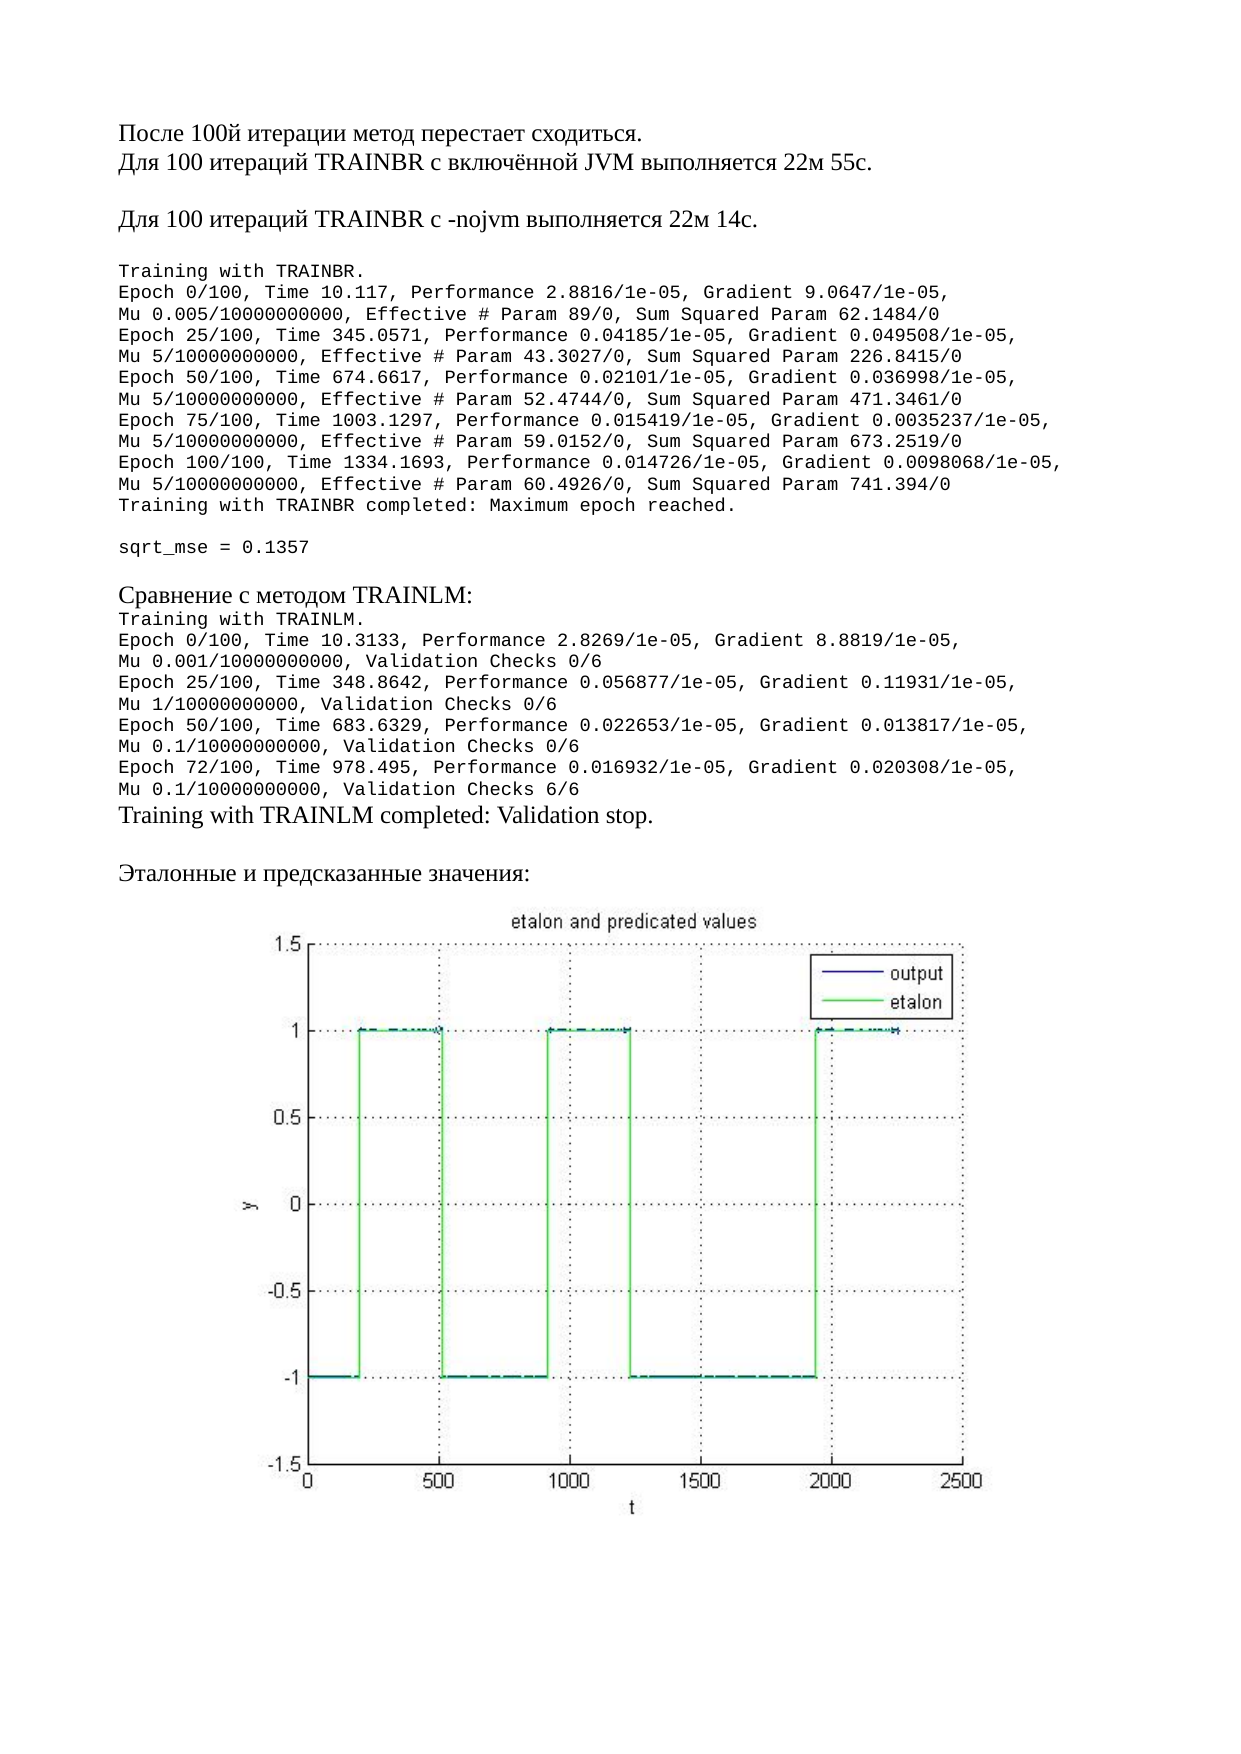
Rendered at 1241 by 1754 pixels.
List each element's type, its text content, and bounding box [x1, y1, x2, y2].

text Mu 0.001/10000000000, Validation Checks 0/6 [118, 652, 1122, 673]
text Для 100 итераций TRAINBR с -nojvm выполняется 22м 14с. [118, 204, 1122, 233]
text Training with TRAINBR completed: Maximum epoch reached. [118, 496, 1122, 517]
text Сравнение с методом TRAINLM: [118, 581, 1122, 609]
text Mu 5/10000000000, Effective # Param 59.0152/0, Sum Squared Param 673.2519/0 [118, 432, 1122, 453]
text Training with TRAINLM. [118, 609, 1122, 631]
text Mu 0.1/10000000000, Validation Checks 6/6 [118, 779, 1122, 801]
text Для 100 итераций TRAINBR с включённой JVM выполняется 22м 55с. [118, 147, 1122, 176]
text Training with TRAINBR. [118, 262, 1122, 283]
text После 100й итерации метод перестает сходиться. [118, 118, 1122, 147]
text Epoch 25/100, Time 345.0571, Performance 0.04185/1e-05, Gradient 0.049508/1e-05, [118, 326, 1122, 347]
text Mu 5/10000000000, Effective # Param 52.4744/0, Sum Squared Param 471.3461/0 [118, 389, 1122, 411]
text Epoch 0/100, Time 10.3133, Performance 2.8269/1e-05, Gradient 8.8819/1e-05, [118, 631, 1122, 652]
text Epoch 75/100, Time 1003.1297, Performance 0.015419/1e-05, Gradient 0.0035237/1e-05, [118, 411, 1122, 432]
text Epoch 25/100, Time 348.8642, Performance 0.056877/1e-05, Gradient 0.11931/1e-05, [118, 673, 1122, 694]
text Mu 5/10000000000, Effective # Param 43.3027/0, Sum Squared Param 226.8415/0 [118, 347, 1122, 368]
text Mu 0.005/10000000000, Effective # Param 89/0, Sum Squared Param 62.1484/0 [118, 304, 1122, 326]
text Mu 0.1/10000000000, Validation Checks 0/6 [118, 737, 1122, 758]
text Epoch 100/100, Time 1334.1693, Performance 0.014726/1e-05, Gradient 0.0098068/1e-05, [118, 453, 1122, 474]
text Training with TRAINLM completed: Validation stop. [118, 801, 1122, 829]
text Эталонные и предсказанные значения: [118, 858, 1122, 887]
text sqrt_mse = 0.1357 [118, 538, 1122, 559]
text Mu 5/10000000000, Effective # Param 60.4926/0, Sum Squared Param 741.394/0 [118, 474, 1122, 496]
text Epoch 0/100, Time 10.117, Performance 2.8816/1e-05, Gradient 9.0647/1e-05, [118, 283, 1122, 304]
text Epoch 50/100, Time 683.6329, Performance 0.022653/1e-05, Gradient 0.013817/1e-05, [118, 716, 1122, 737]
picture [198, 896, 1042, 1534]
text Epoch 72/100, Time 978.495, Performance 0.016932/1e-05, Gradient 0.020308/1e-05, [118, 758, 1122, 779]
text Mu 1/10000000000, Validation Checks 0/6 [118, 694, 1122, 716]
text Epoch 50/100, Time 674.6617, Performance 0.02101/1e-05, Gradient 0.036998/1e-05, [118, 368, 1122, 389]
